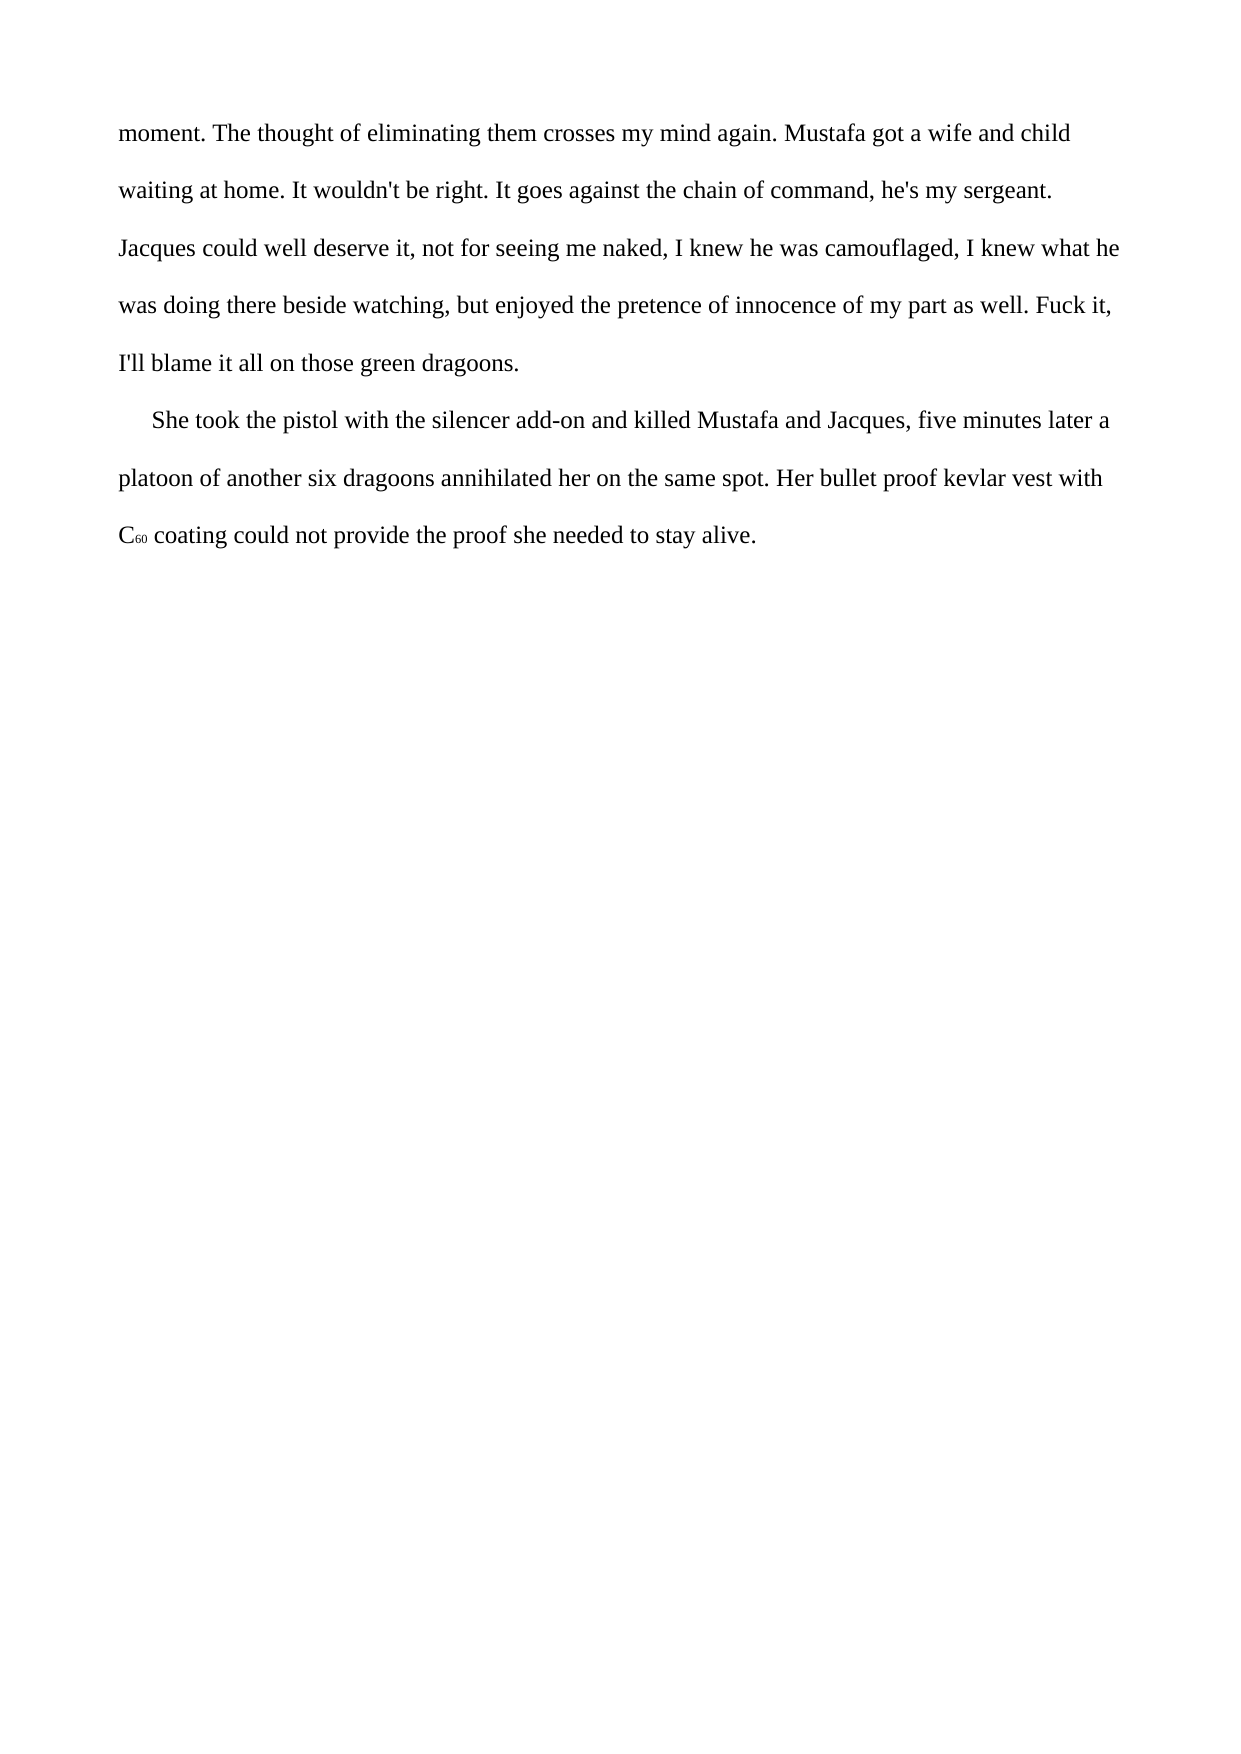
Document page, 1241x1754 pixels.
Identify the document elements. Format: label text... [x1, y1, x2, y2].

text moment. The thought of eliminating them crosses my mind again. Mustafa got a wife and child waiting at home. It wouldn't be right. It goes against the chain of command, he's my sergeant. Jacques could well deserve it, not for seeing me naked, I knew he was camouflaged, I knew what he was doing there beside watching, but enjoyed the pretence of innocence of my part as well. Fuck it, I'll blame it all on those green dragoons. [118, 118, 1122, 377]
text She took the pistol with the silencer add-on and killed Mustafa and Jacques, five minutes later a platoon of another six dragoons annihilated her on the same spot. Her bullet proof kevlar vest with C60 coating could not provide the proof she needed to stay alive. [118, 406, 1122, 549]
